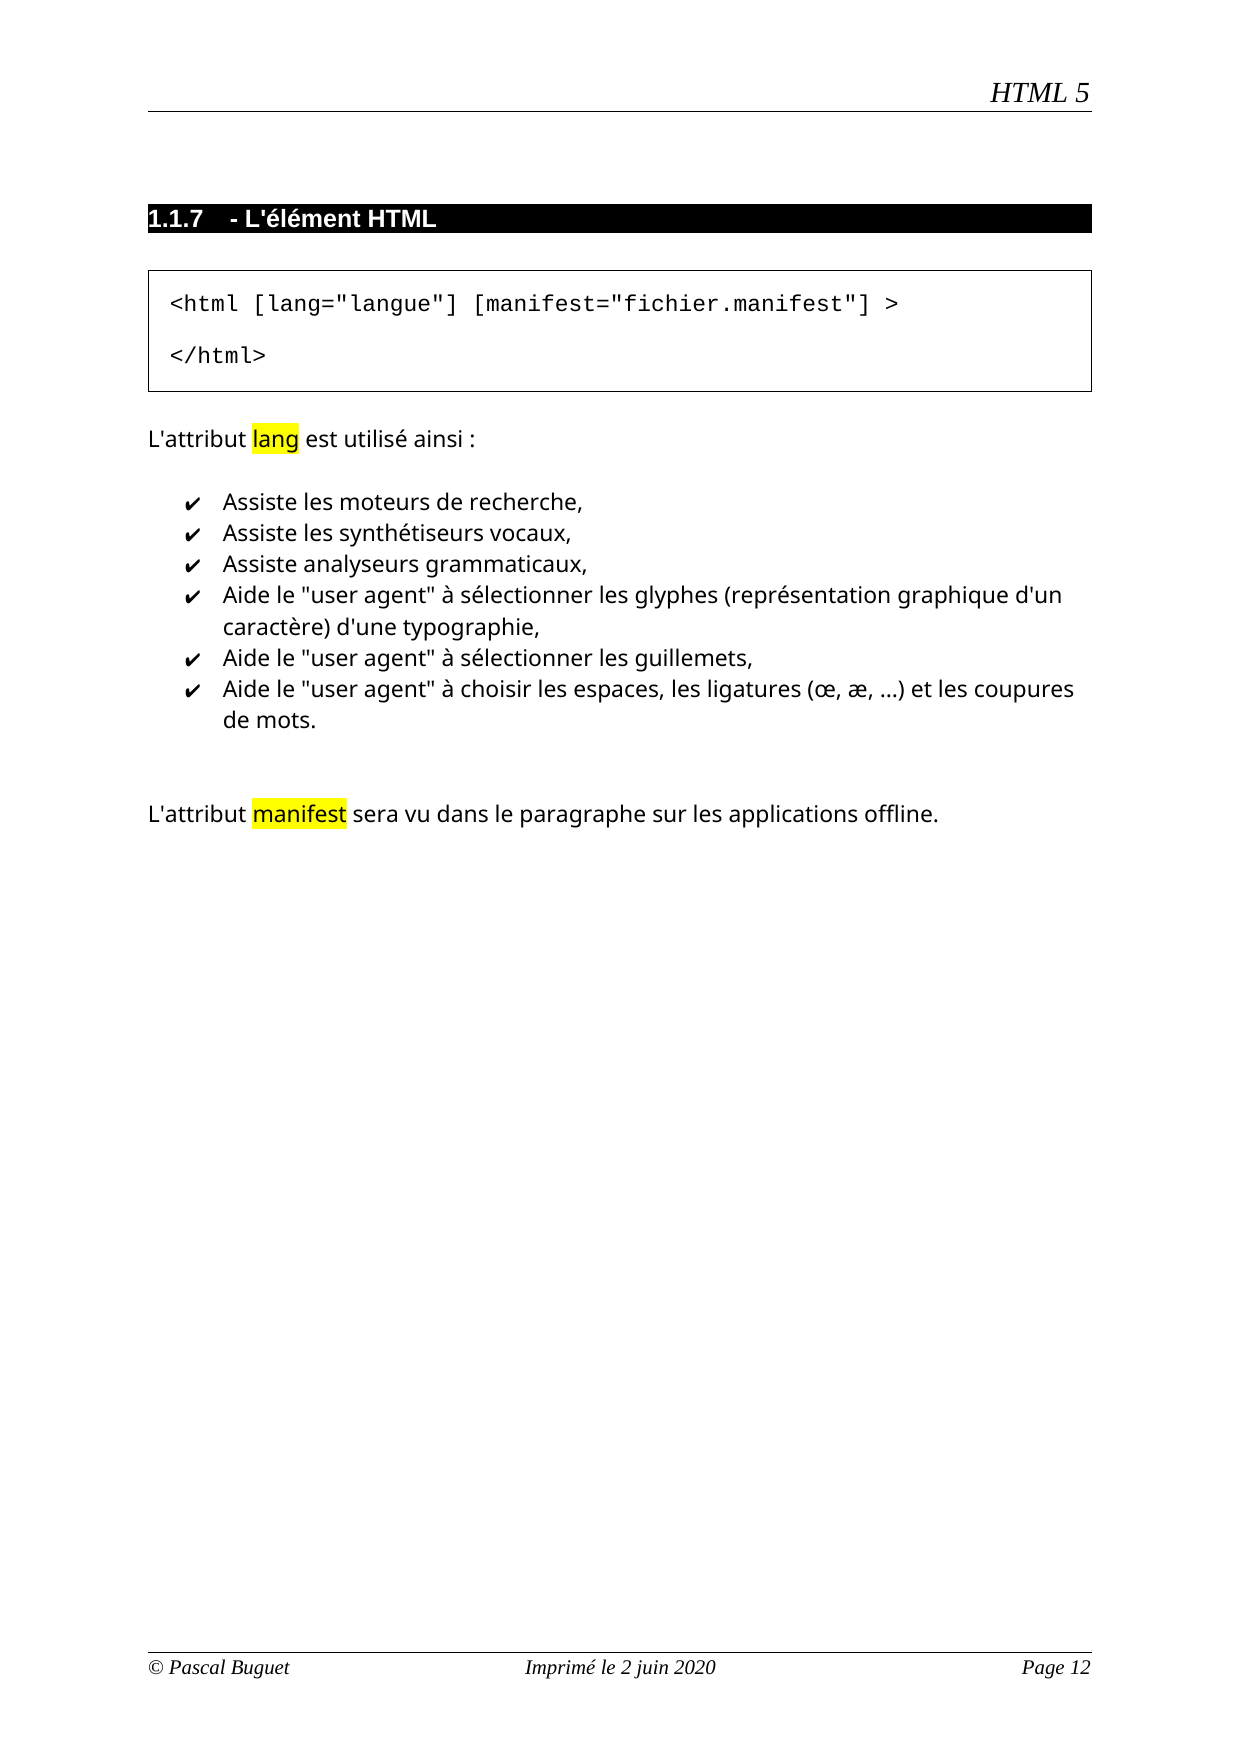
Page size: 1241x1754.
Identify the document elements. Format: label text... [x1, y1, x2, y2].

list Assiste les synthétiseurs vocaux, [185, 517, 1092, 548]
list Aide le "user agent" à sélectionner les glyphes (représentation graphique d'un caractère) d'une typographie, [185, 579, 1092, 642]
text <html [lang="langue"] [manifest="fichier.manifest"] > [149, 271, 1091, 318]
subtitle - L'élément HTML [148, 204, 1092, 233]
list Aide le "user agent" à sélectionner les guillemets, [185, 642, 1092, 673]
text L'attribut manifest sera vu dans le paragraphe sur les applications offline. [148, 798, 1092, 829]
list Assiste analyseurs grammaticaux, [185, 548, 1092, 579]
list Assiste les moteurs de recherche, [185, 486, 1092, 517]
text </html> [149, 322, 1091, 391]
text L'attribut lang est utilisé ainsi : [148, 423, 1092, 454]
list Aide le "user agent" à choisir les espaces, les ligatures (œ, æ, …) et les coupures de mots. [185, 673, 1092, 736]
